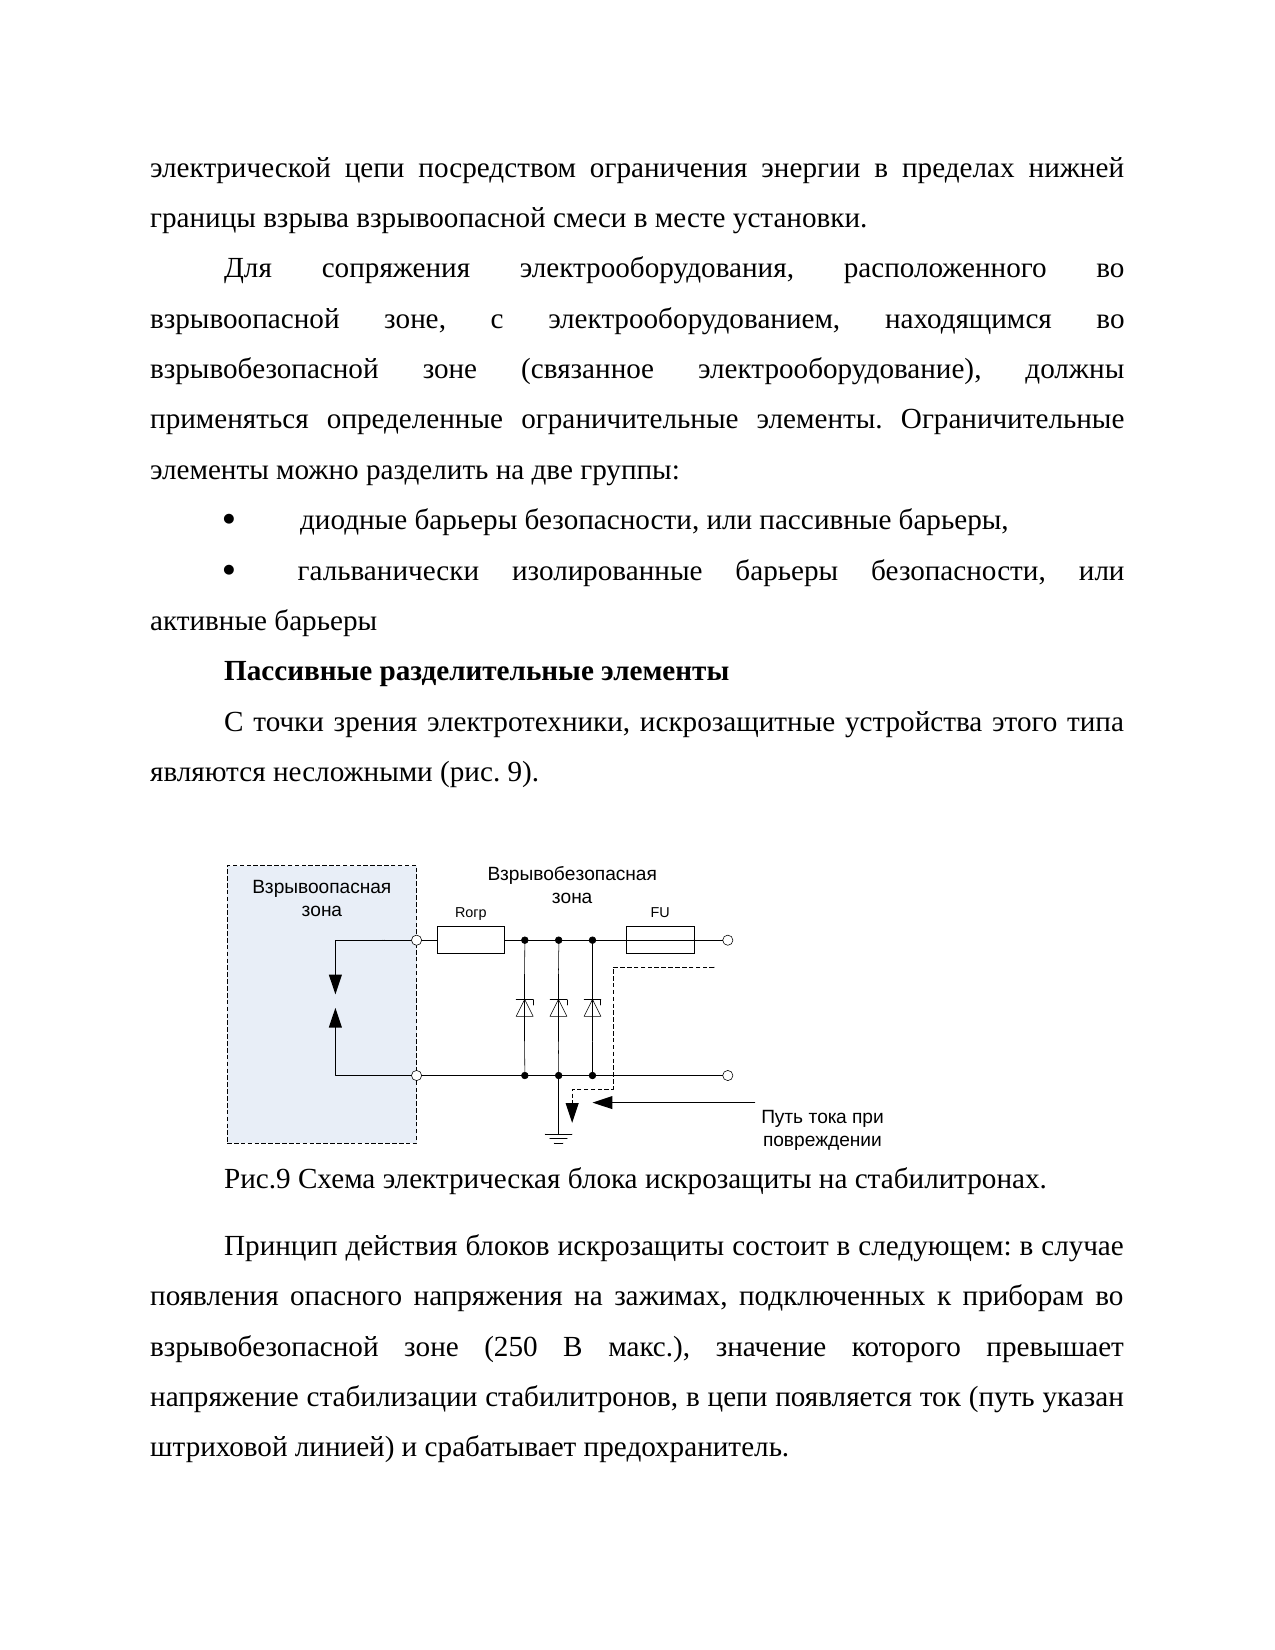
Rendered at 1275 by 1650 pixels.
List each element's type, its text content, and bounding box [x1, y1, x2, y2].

text  диодные барьеры безопасности, или пассивные барьеры, [150, 502, 1125, 536]
text Для сопряжения электрооборудования, расположенного во взрывоопасной зоне, с электрооборудованием, находящимся во взрывобезопасной зоне (связанное электрооборудование), должны применяться определенные ограничительные элементы. Ограничительные элементы можно разделить на две группы: [150, 251, 1125, 485]
text Принцип действия блоков искрозащиты состоит в следующем: в случае появления опасного напряжения на зажимах, подключенных к приборам во взрывобезопасной зоне (250 В макс.), значение которого превышает напряжение стабилизации стабилитронов, в цепи появляется ток (путь указан штриховой линией) и срабатывает предохранитель. [150, 1228, 1125, 1463]
text С точки зрения электротехники, искрозащитные устройства этого типа являются несложными (рис. 9). [150, 704, 1125, 787]
text  гальванически изолированные барьеры безопасности, или активные барьеры [150, 553, 1125, 637]
text Пассивные разделительные элементы [150, 653, 1125, 687]
text электрической цепи посредством ограничения энергии в пределах нижней границы взрыва взрывоопасной смеси в месте установки. [150, 150, 1125, 234]
text Рис.9 Схема электрическая блока искрозащиты на стабилитронах. [150, 1161, 1125, 1195]
